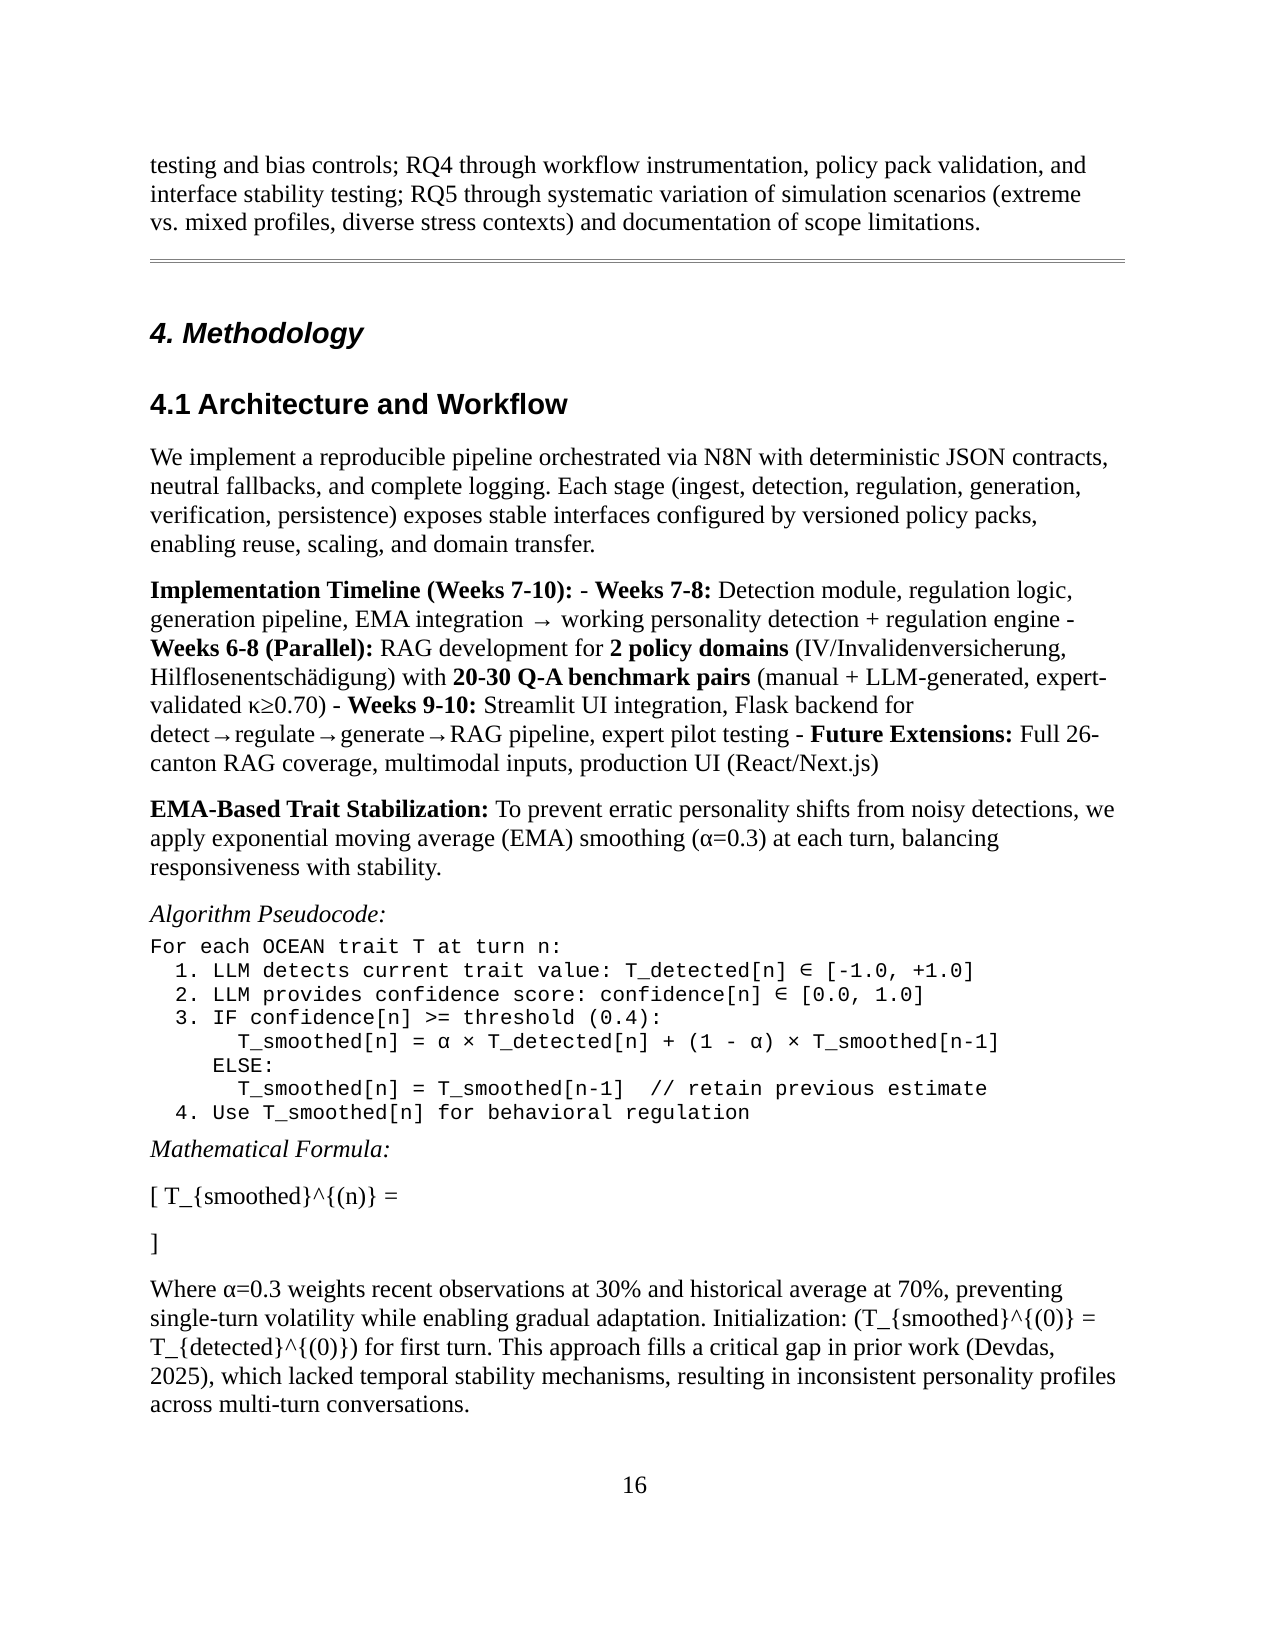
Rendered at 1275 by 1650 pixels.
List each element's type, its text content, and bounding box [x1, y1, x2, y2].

text Mathematical Formula: [150, 1134, 1125, 1163]
text For each OCEAN trait T at turn n: [150, 936, 1125, 960]
text ELSE: [150, 1054, 1125, 1078]
text Implementation Timeline (Weeks 7-10): - Weeks 7-8: Detection module, regulation logic, generation pipeline, EMA integration → working personality detection + regulation engine - Weeks 6-8 (Parallel): RAG development for 2 policy domains (IV/Invalidenversicherung, Hilflosenentschädigung) with 20-30 Q-A benchmark pairs (manual + LLM-generated, expert-validated κ≥0.70) - Weeks 9-10: Streamlit UI integration, Flask backend for detect→regulate→generate→RAG pipeline, expert pilot testing - Future Extensions: Full 26-canton RAG coverage, multimodal inputs, production UI (React/Next.js) [150, 575, 1125, 777]
text T_smoothed[n] = T_smoothed[n-1] // retain previous estimate [150, 1078, 1125, 1102]
subtitle 4. Methodology [150, 316, 1125, 350]
text We implement a reproducible pipeline orchestrated via N8N with deterministic JSON contracts, neutral fallbacks, and complete logging. Each stage (ingest, detection, regulation, generation, verification, persistence) exposes stable interfaces configured by versioned policy packs, enabling reuse, scaling, and domain transfer. [150, 442, 1125, 557]
subtitle 4.1 Architecture and Workflow [150, 387, 1125, 421]
text 3. IF confidence[n] >= threshold (0.4): [150, 1007, 1125, 1031]
text 2. LLM provides confidence score: confidence[n] ∈ [0.0, 1.0] [150, 984, 1125, 1007]
text T_smoothed[n] = α × T_detected[n] + (1 - α) × T_smoothed[n-1] [150, 1031, 1125, 1054]
text Where α=0.3 weights recent observations at 30% and historical average at 70%, preventing single-turn volatility while enabling gradual adaptation. Initialization: (T_{smoothed}^{(0)} = T_{detected}^{(0)}) for first turn. This approach fills a critical gap in prior work (Devdas, 2025), which lacked temporal stability mechanisms, resulting in inconsistent personality profiles across multi-turn conversations. [150, 1274, 1125, 1418]
text 1. LLM detects current trait value: T_detected[n] ∈ [-1.0, +1.0] [150, 960, 1125, 984]
text EMA-Based Trait Stabilization: To prevent erratic personality shifts from noisy detections, we apply exponential moving average (EMA) smoothing (α=0.3) at each turn, balancing responsiveness with stability. [150, 794, 1125, 881]
text testing and bias controls; RQ4 through workflow instrumentation, policy pack validation, and interface stability testing; RQ5 through systematic variation of simulation scenarios (extreme vs. mixed profiles, diverse stress contexts) and documentation of scope limitations. [150, 150, 1125, 236]
text [ T_{smoothed}^{(n)} = [150, 1181, 1125, 1210]
text Algorithm Pseudocode: [150, 899, 1125, 927]
text ] [150, 1228, 1125, 1257]
text 4. Use T_smoothed[n] for behavioral regulation [150, 1102, 1125, 1126]
